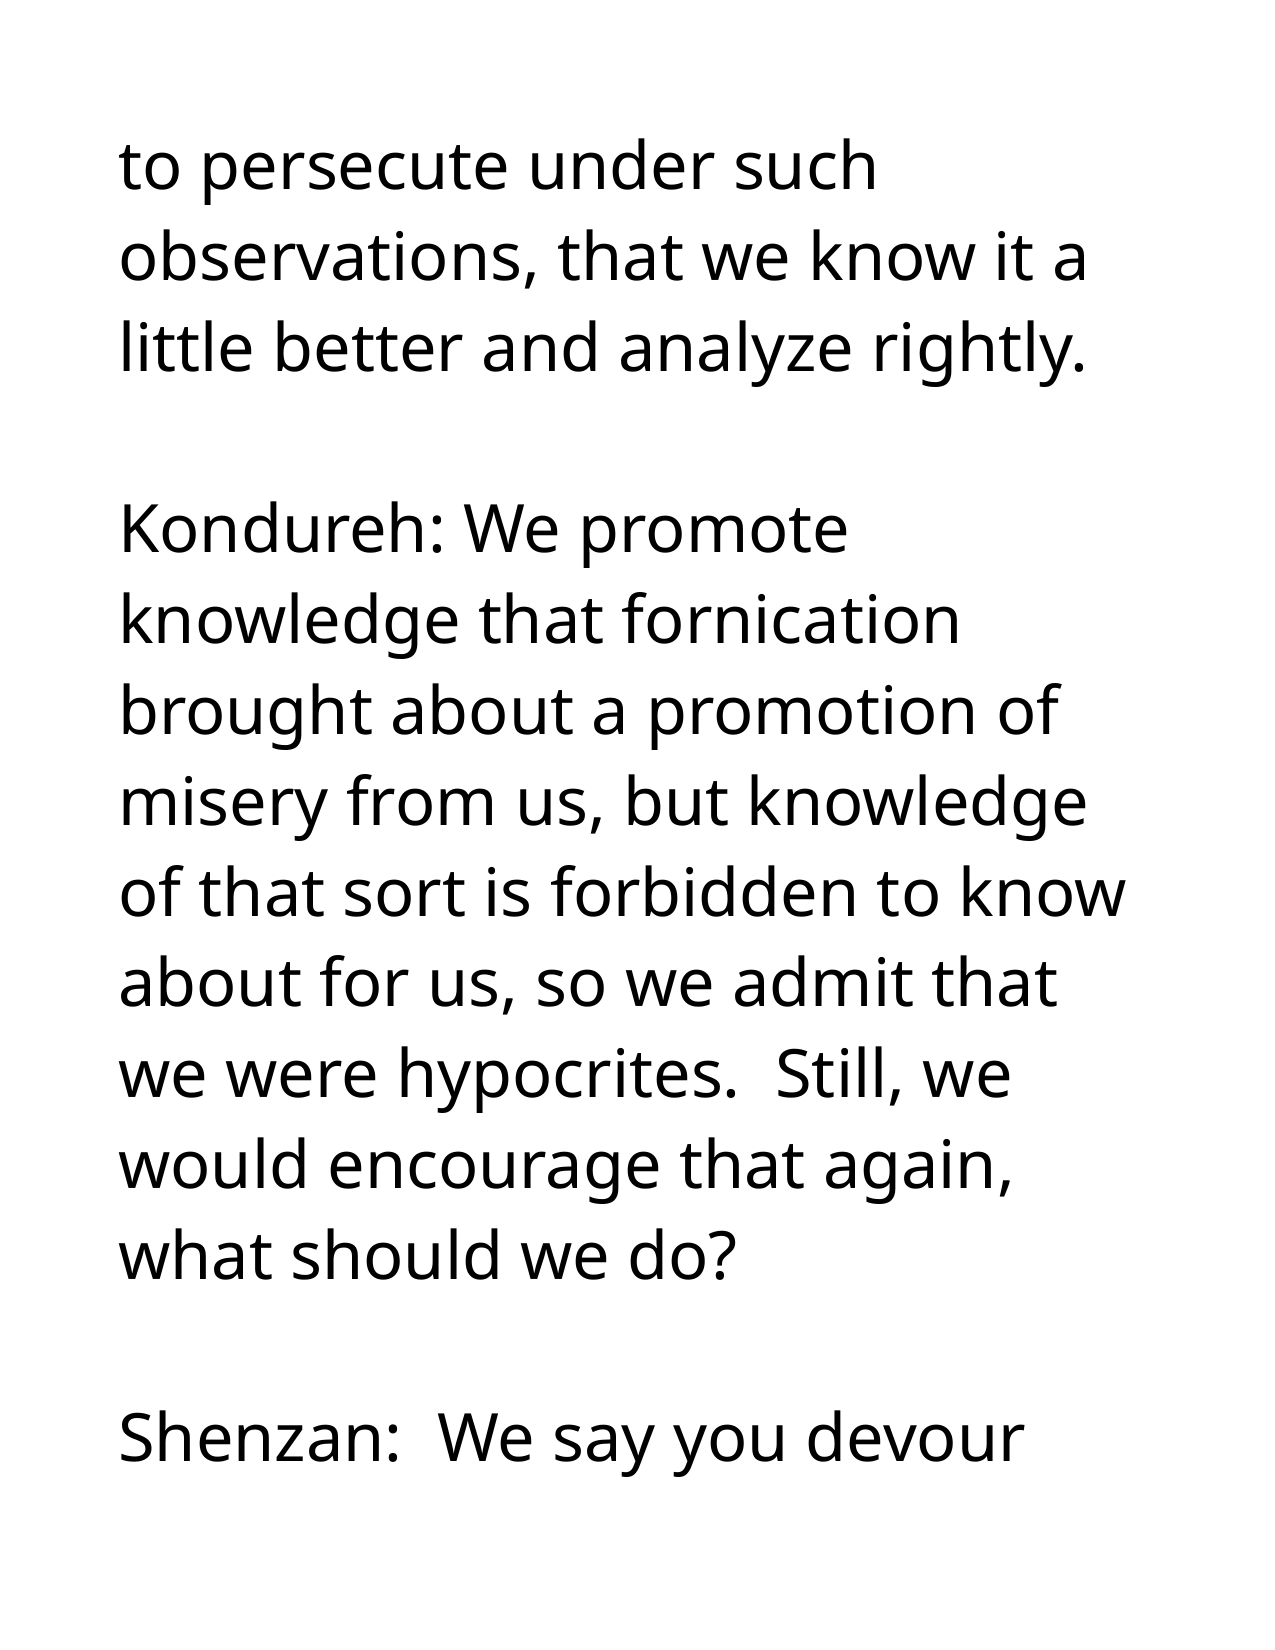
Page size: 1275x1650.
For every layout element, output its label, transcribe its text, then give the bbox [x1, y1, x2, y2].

text Kondureh: We promote knowledge that fornication brought about a promotion of misery from us, but knowledge of that sort is forbidden to know about for us, so we admit that we were hypocrites. Still, we would encourage that again, what should we do? [118, 481, 1157, 1299]
text Shenzan: We say you devour [118, 1390, 1157, 1481]
text to persecute under such observations, that we know it a little better and analyze rightly. [118, 118, 1157, 391]
